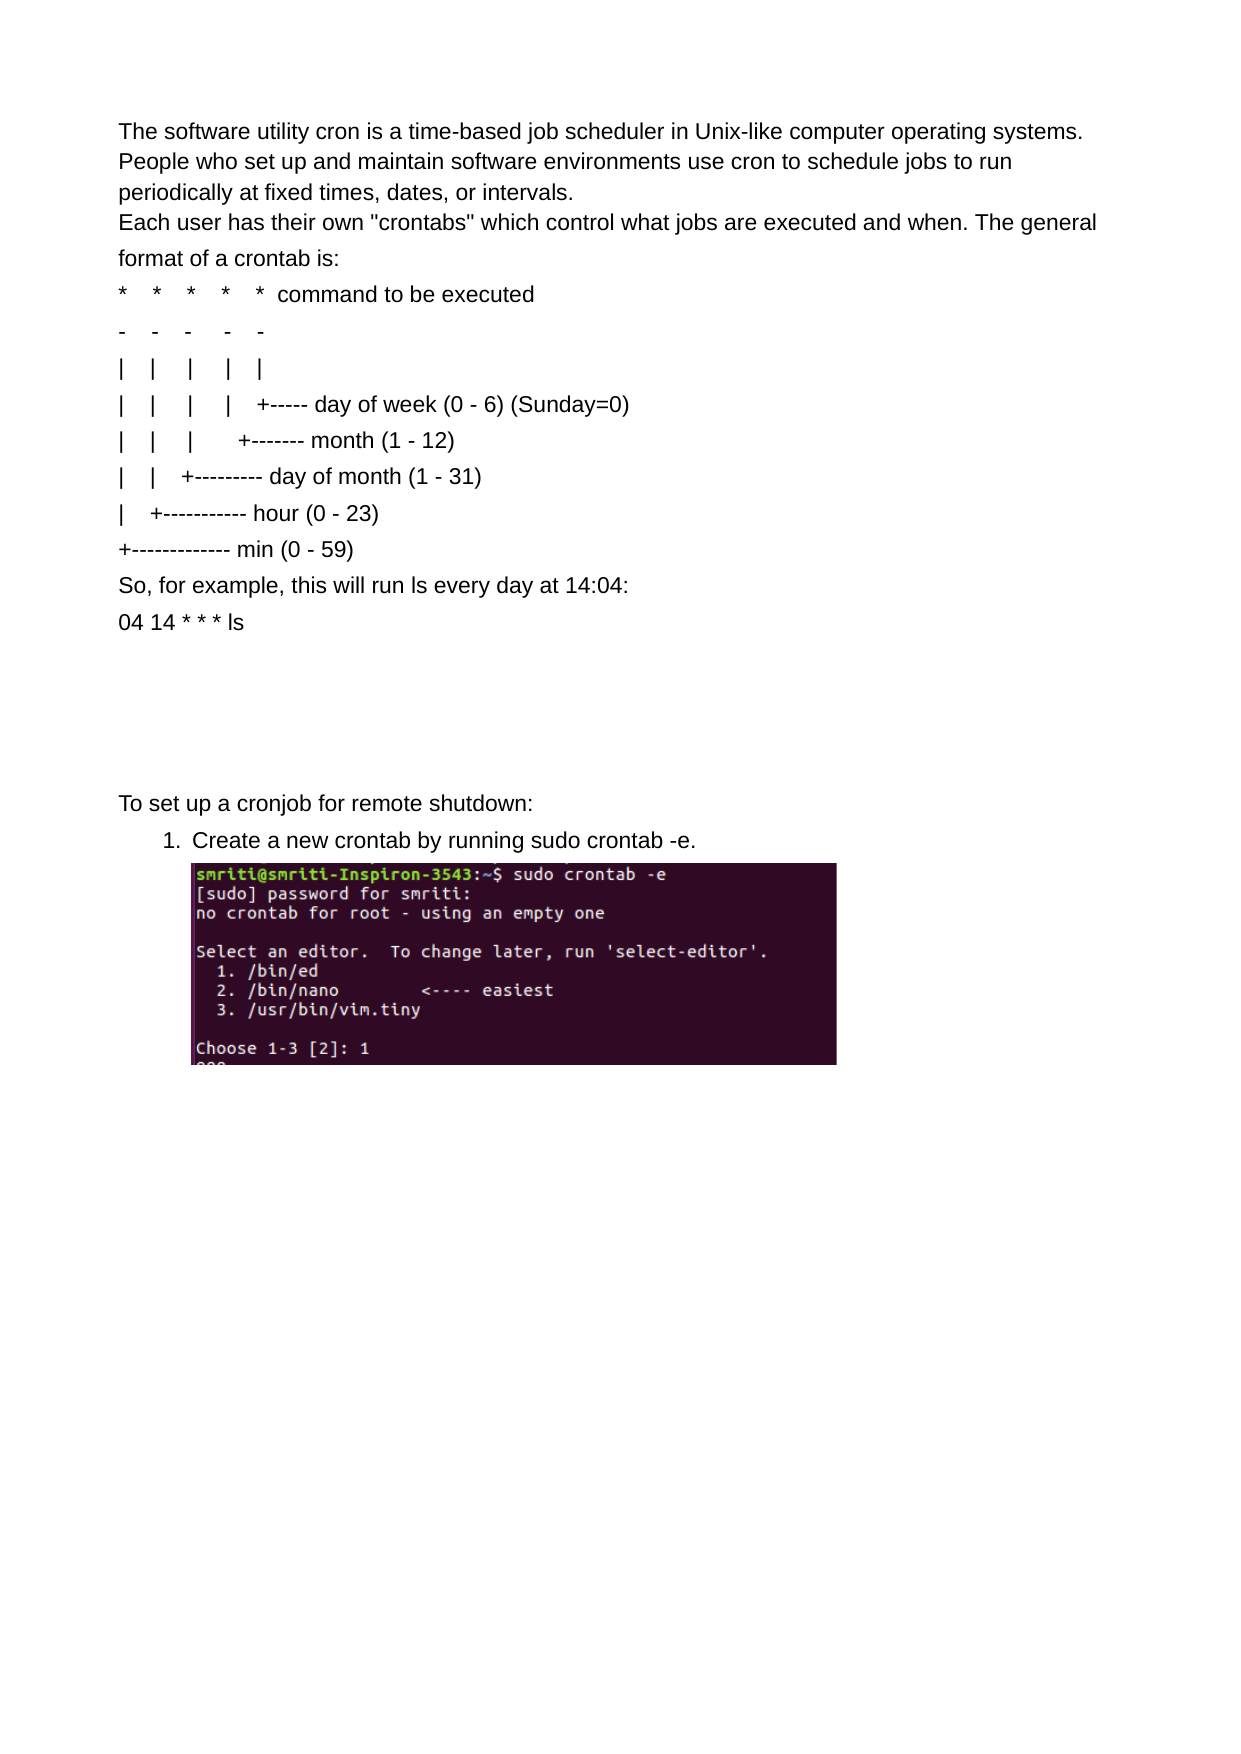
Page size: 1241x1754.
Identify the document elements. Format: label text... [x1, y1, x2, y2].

picture [191, 863, 330, 1065]
text 04 14 * * * ls [118, 609, 1122, 635]
text The software utility cron is a time-based job scheduler in Unix-like computer operating systems. People who set up and maintain software environments use cron to schedule jobs to run periodically at fixed times, dates, or intervals. [118, 118, 1122, 205]
list Create a new crontab by running sudo crontab -e. [162, 827, 1122, 853]
text Each user has their own "crontabs" which control what jobs are executed and when. The general format of a crontab is: [118, 209, 1122, 271]
text To set up a cronjob for remote shutdown: [118, 790, 1122, 817]
text * * * * * command to be executed - - - - - | | | | | | | | | +----- day of week (0 - 6) (Sunday=0) | | | +------- month (1 - 12) | | +--------- day of month (1 - 31) | +----------- hour (0 - 23) +------------- min (0 - 59) [118, 281, 1122, 562]
text So, for example, this will run ls every day at 14:04: [118, 572, 1122, 599]
